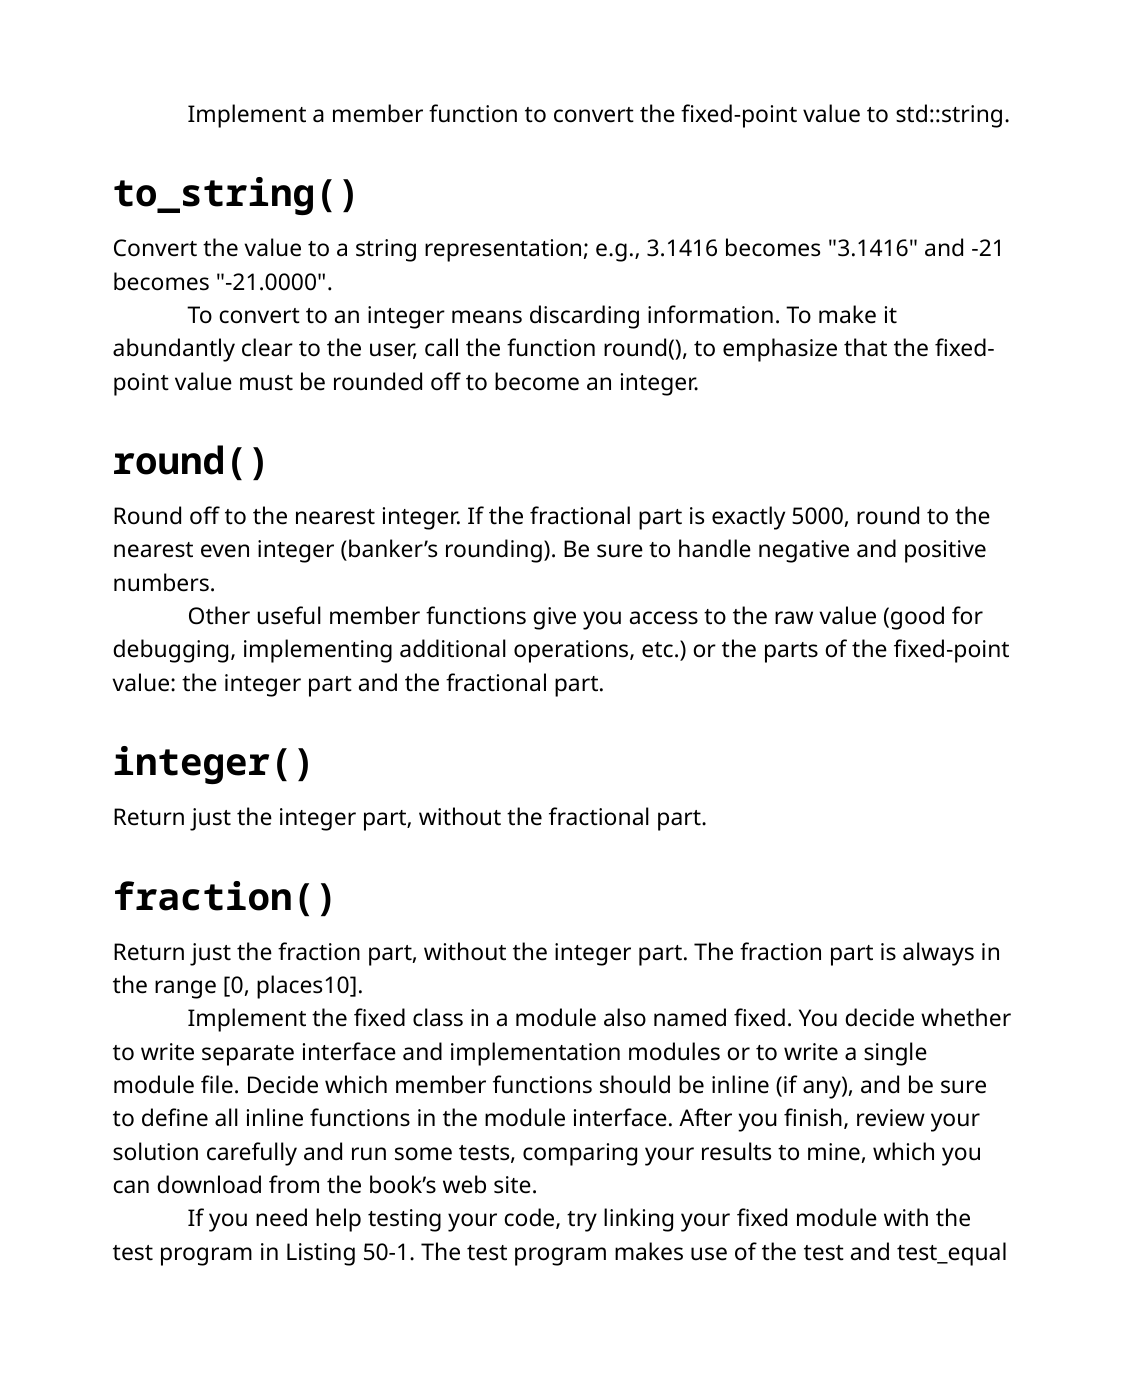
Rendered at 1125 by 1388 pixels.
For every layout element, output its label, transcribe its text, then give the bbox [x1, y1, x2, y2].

text Other useful member functions give you access to the raw value (good for debugging, implementing additional operations, etc.) or the parts of the fixed-point value: the integer part and the fractional part. [112, 598, 1012, 698]
text Implement a member function to convert the fixed-point value to std::string. [112, 96, 1012, 129]
text Implement the fixed class in a module also named fixed. You decide whether to write separate interface and implementation modules or to write a single module file. Decide which member functions should be inline (if any), and be sure to define all inline functions in the module interface. After you finish, review your solution carefully and run some tests, comparing your results to mine, which you can download from the book’s web site. [112, 1000, 1012, 1200]
subtitle round() [112, 434, 1012, 486]
text If you need help testing your code, try linking your fixed module with the test program in Listing 50-1. The test program makes use of the test and test_equal [112, 1200, 1012, 1267]
subtitle integer() [112, 736, 1012, 787]
text Convert the value to a string representation; e.g., 3.1416 becomes "3.1416" and -21 becomes "-21.0000". [112, 230, 1012, 297]
text Round off to the nearest integer. If the fractional part is exactly 5000, round to the nearest even integer (banker’s rounding). Be sure to handle negative and positive numbers. [112, 498, 1012, 598]
text Return just the integer part, without the fractional part. [112, 799, 1012, 832]
text Return just the fraction part, without the integer part. The fraction part is always in the range [0, places10]. [112, 933, 1012, 1000]
subtitle fraction() [112, 870, 1012, 921]
subtitle to_string() [112, 167, 1012, 218]
text To convert to an integer means discarding information. To make it abundantly clear to the user, call the function round(), to emphasize that the fixed-point value must be rounded off to become an integer. [112, 297, 1012, 397]
